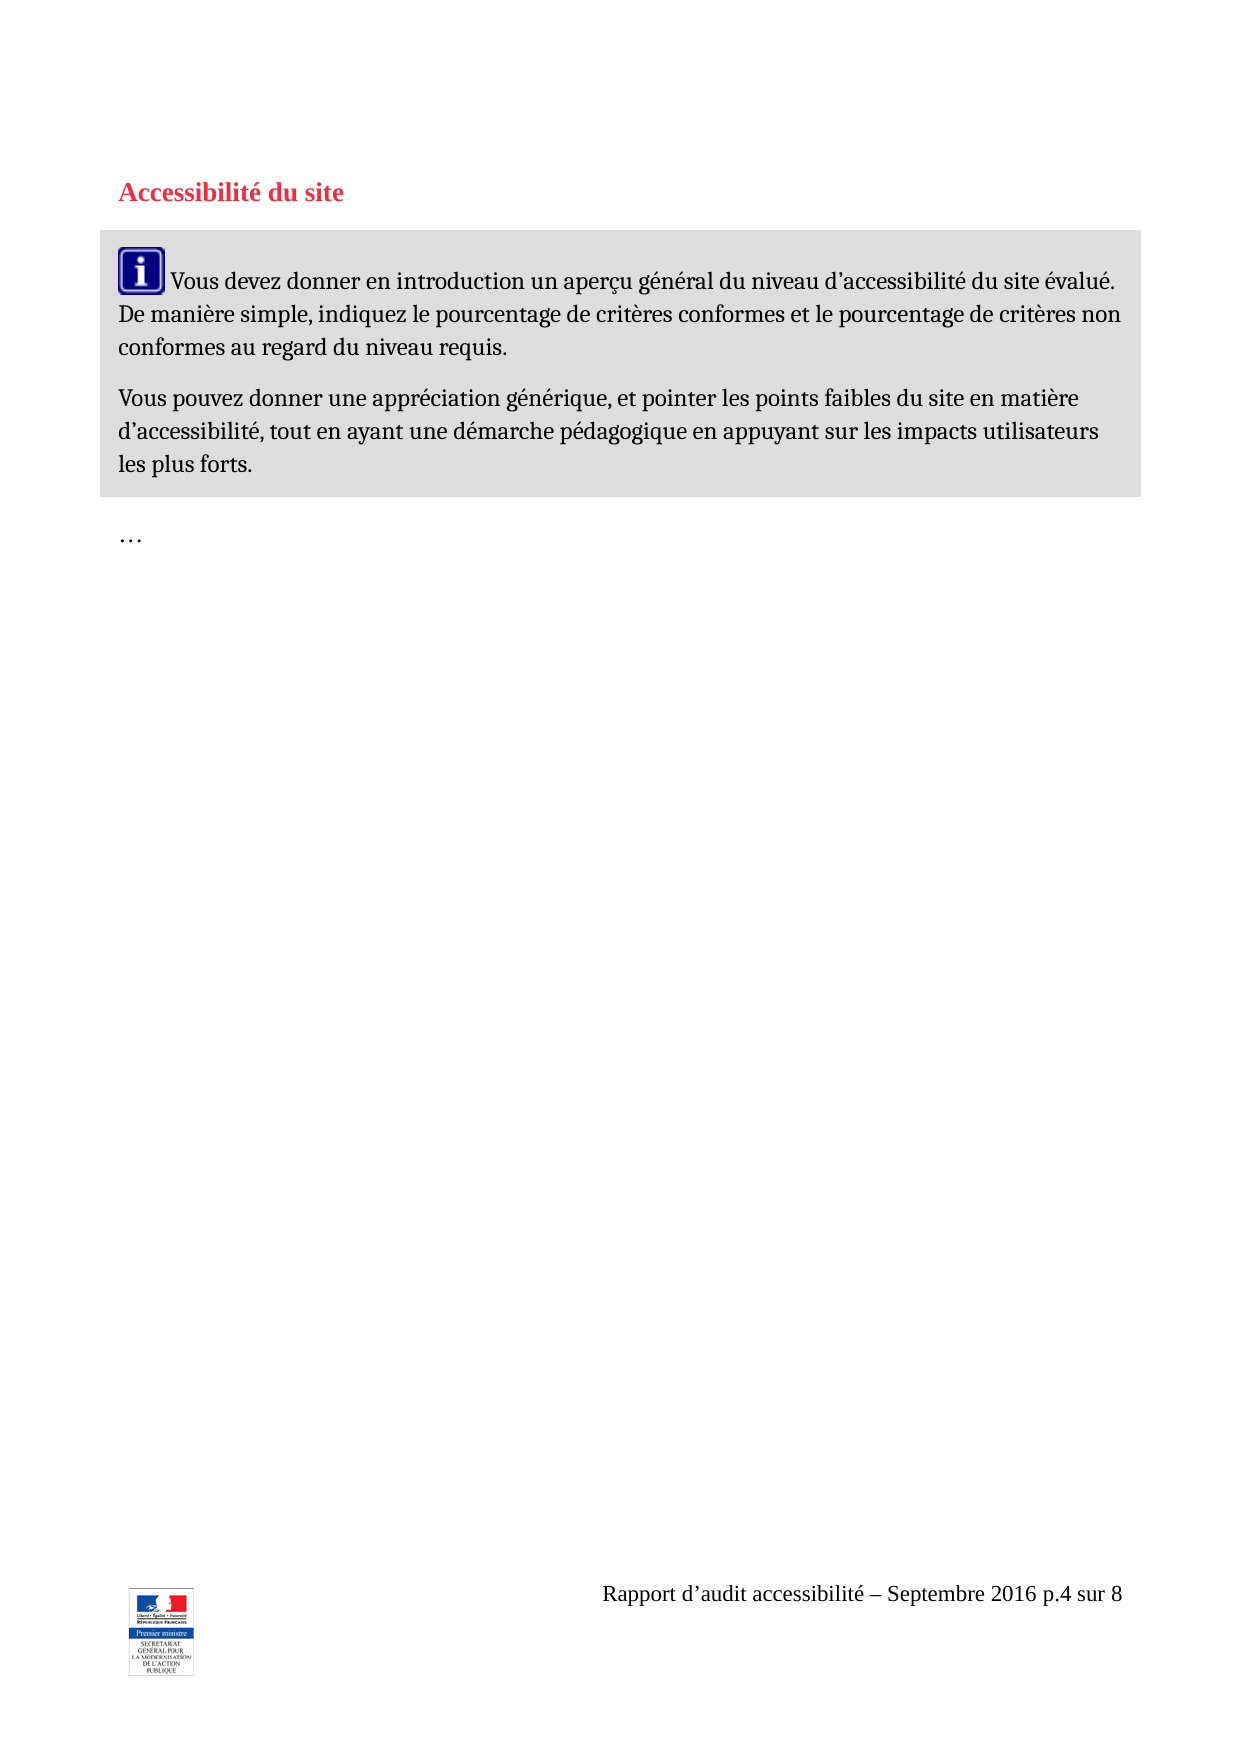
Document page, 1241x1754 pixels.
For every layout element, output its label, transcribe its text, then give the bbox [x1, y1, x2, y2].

picture [118, 247, 165, 295]
subtitle Accessibilité du site [118, 176, 1122, 207]
picture [128, 1588, 194, 1676]
text Vous devez donner en introduction un aperçu général du niveau d’accessibilité du site évalué. De manière simple, indiquez le pourcentage de critères conformes et le pourcentage de critères non conformes au regard du niveau requis. [101, 231, 1140, 362]
text … [118, 519, 1122, 547]
text Vous pouvez donner une appréciation générique, et pointer les points faibles du site en matière d’accessibilité, tout en ayant une démarche pédagogique en appuyant sur les impacts utilisateurs les plus forts. [101, 366, 1140, 496]
